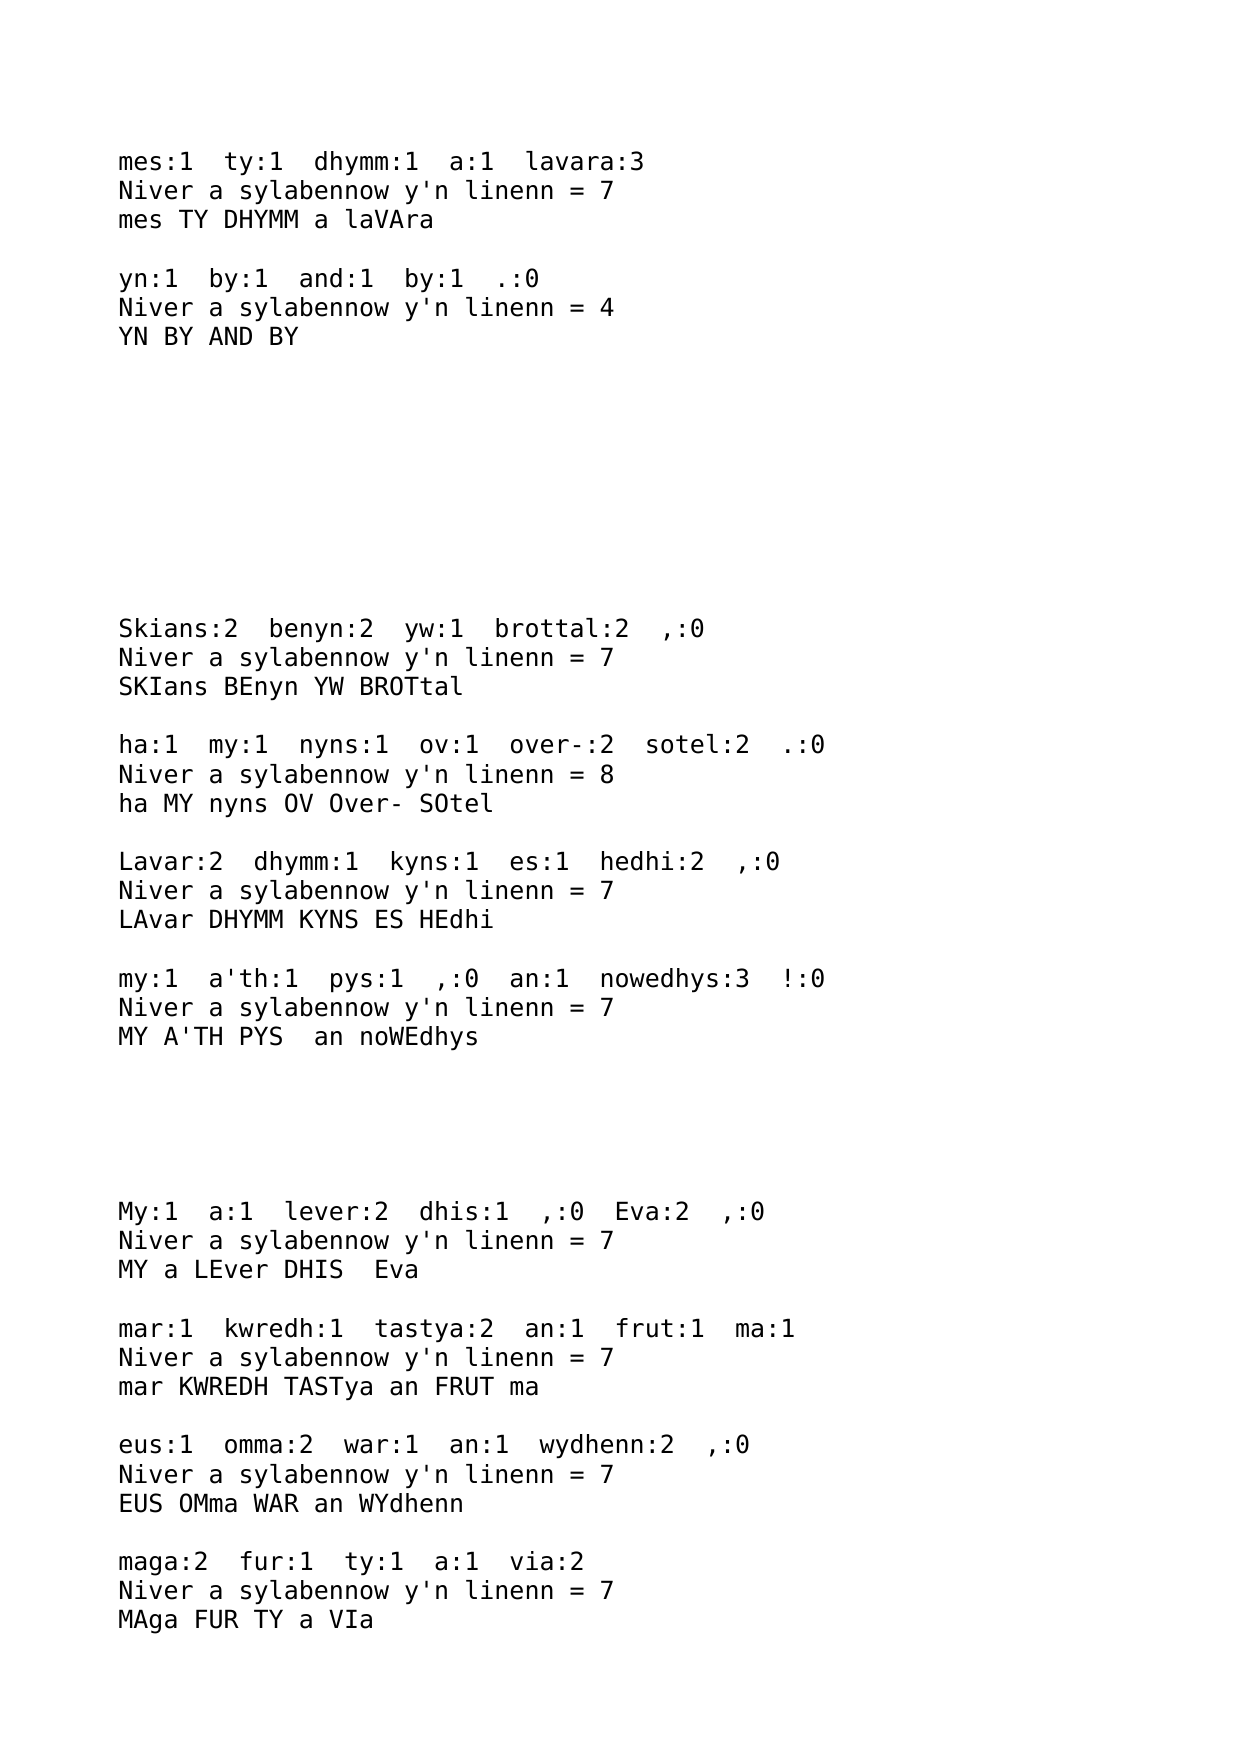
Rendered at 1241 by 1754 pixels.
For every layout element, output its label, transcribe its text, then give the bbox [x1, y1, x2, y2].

text eus:1 omma:2 war:1 an:1 wydhenn:2 ,:0 [118, 1431, 1122, 1460]
text Skians:2 benyn:2 yw:1 brottal:2 ,:0 [118, 614, 1122, 643]
text Niver a sylabennow y'n linenn = 4 [118, 293, 1122, 322]
text yn:1 by:1 and:1 by:1 .:0 [118, 264, 1122, 293]
text MY A'TH PYS an noWEdhys [118, 1022, 1122, 1051]
text YN BY AND BY [118, 322, 1122, 351]
text Niver a sylabennow y'n linenn = 8 [118, 760, 1122, 789]
text Niver a sylabennow y'n linenn = 7 [118, 1343, 1122, 1372]
text My:1 a:1 lever:2 dhis:1 ,:0 Eva:2 ,:0 [118, 1197, 1122, 1226]
text SKIans BEnyn YW BROTtal [118, 672, 1122, 701]
text mes:1 ty:1 dhymm:1 a:1 lavara:3 [118, 147, 1122, 176]
text Niver a sylabennow y'n linenn = 7 [118, 993, 1122, 1022]
text ha MY nyns OV Over- SOtel [118, 789, 1122, 818]
text maga:2 fur:1 ty:1 a:1 via:2 [118, 1547, 1122, 1576]
text my:1 a'th:1 pys:1 ,:0 an:1 nowedhys:3 !:0 [118, 964, 1122, 993]
text mes TY DHYMM a laVAra [118, 206, 1122, 235]
text MY a LEver DHIS Eva [118, 1256, 1122, 1285]
text ha:1 my:1 nyns:1 ov:1 over-:2 sotel:2 .:0 [118, 731, 1122, 760]
text LAvar DHYMM KYNS ES HEdhi [118, 906, 1122, 935]
text Niver a sylabennow y'n linenn = 7 [118, 1226, 1122, 1256]
text Lavar:2 dhymm:1 kyns:1 es:1 hedhi:2 ,:0 [118, 847, 1122, 876]
text Niver a sylabennow y'n linenn = 7 [118, 643, 1122, 672]
text EUS OMma WAR an WYdhenn [118, 1489, 1122, 1518]
text mar:1 kwredh:1 tastya:2 an:1 frut:1 ma:1 [118, 1314, 1122, 1343]
text Niver a sylabennow y'n linenn = 7 [118, 876, 1122, 906]
text mar KWREDH TASTya an FRUT ma [118, 1372, 1122, 1401]
text Niver a sylabennow y'n linenn = 7 [118, 1576, 1122, 1606]
text MAga FUR TY a VIa [118, 1606, 1122, 1635]
text Niver a sylabennow y'n linenn = 7 [118, 176, 1122, 206]
text Niver a sylabennow y'n linenn = 7 [118, 1460, 1122, 1489]
